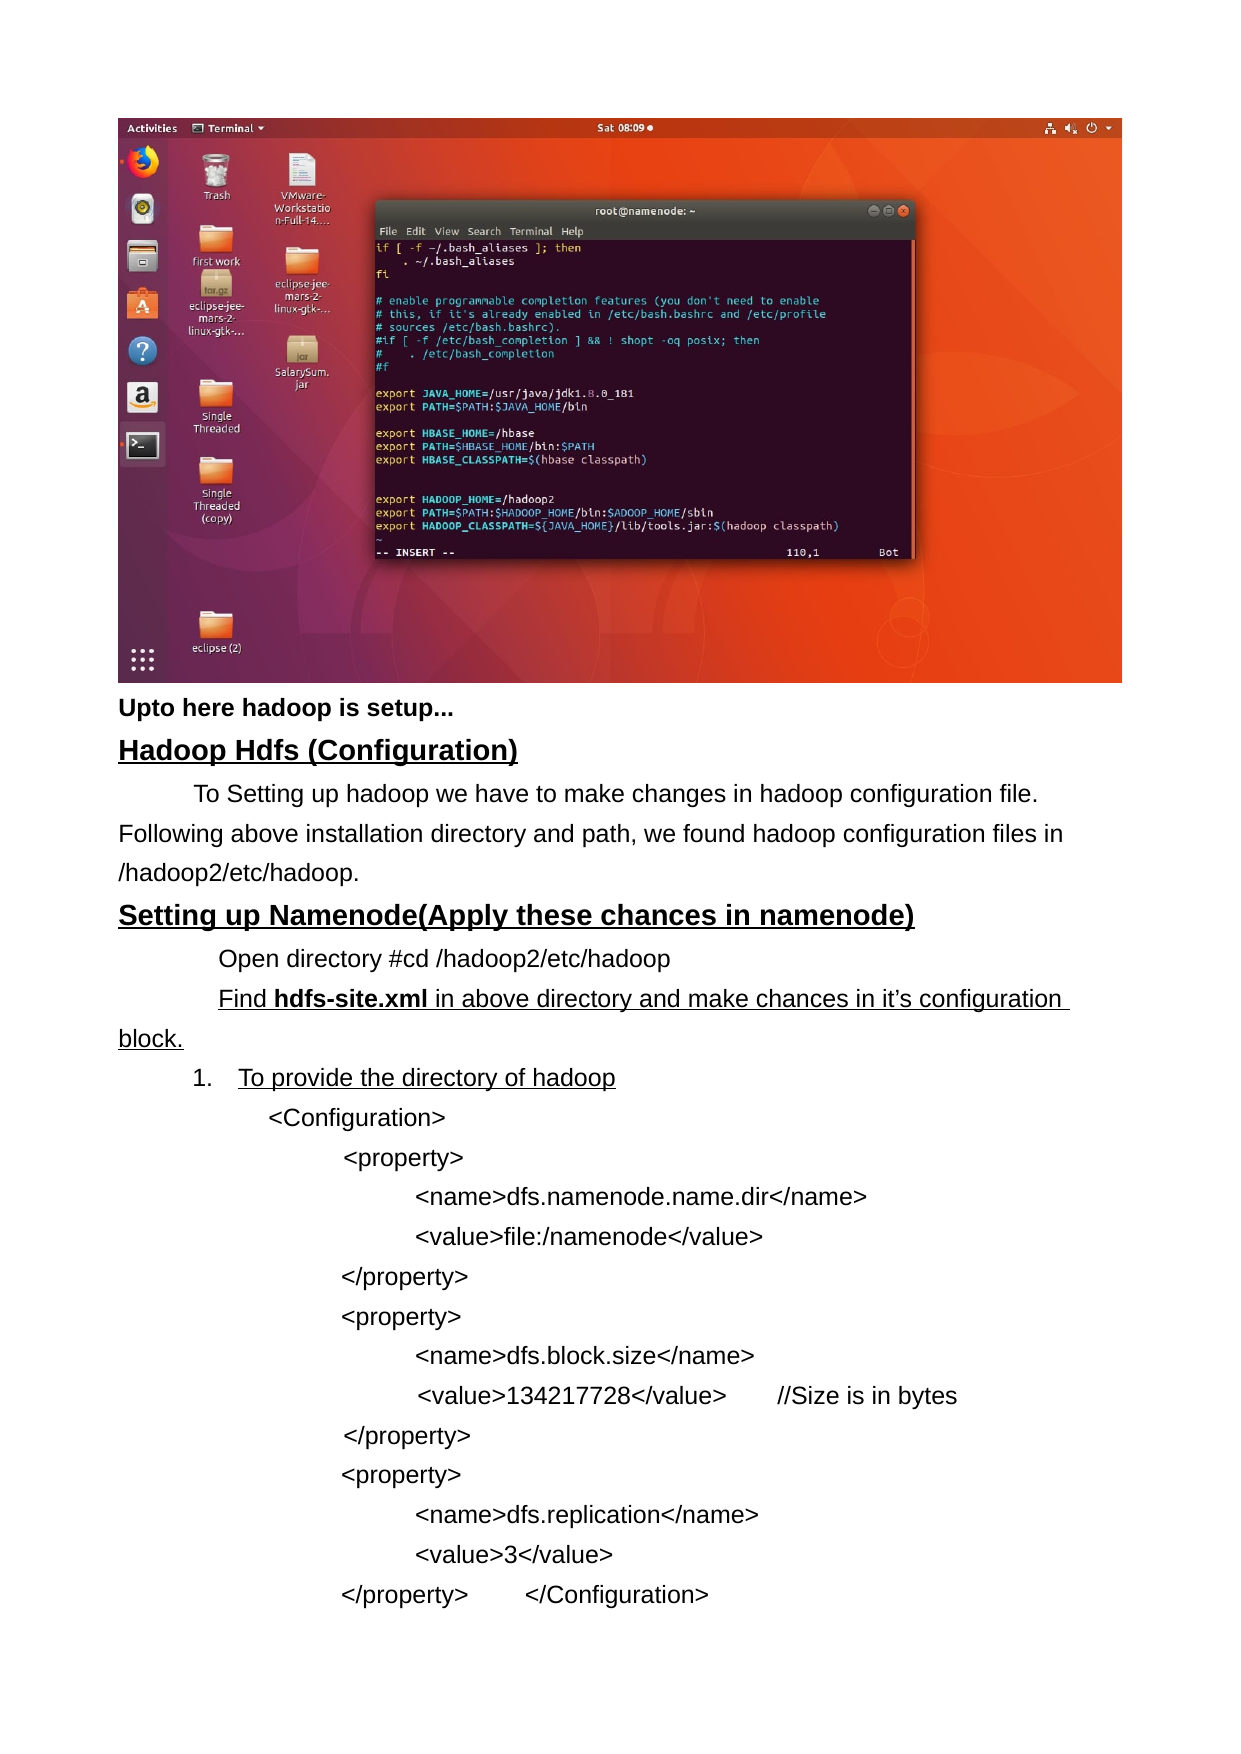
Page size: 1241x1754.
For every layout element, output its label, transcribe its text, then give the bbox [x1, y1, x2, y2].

text </property> [193, 1262, 1122, 1291]
text <value>134217728</value> //Size is in bytes [343, 1381, 1122, 1410]
text </property> </Configuration> [193, 1580, 1122, 1609]
text Hadoop Hdfs (Configuration) [118, 733, 1122, 766]
text <name>dfs.replication</name> [193, 1500, 1122, 1529]
text To Setting up hadoop we have to make changes in hadoop configuration file. Following above installation directory and path, we found hadoop configuration files in /hadoop2/etc/hadoop. [118, 779, 1122, 887]
text Find hdfs-site.xml in above directory and make chances in it’s configuration block. [118, 984, 1122, 1052]
text <property> [193, 1302, 1122, 1330]
text </property> [343, 1421, 1122, 1450]
text <property> [193, 1461, 1122, 1489]
text Upto here hadoop is setup... [118, 683, 1122, 722]
text 1. To provide the directory of hadoop [118, 1063, 1122, 1092]
text <value>file:/namenode</value> [193, 1222, 1122, 1251]
text Open directory #cd /hadoop2/etc/hadoop [118, 944, 1122, 973]
text <value>3</value> [193, 1540, 1122, 1569]
text Setting up Namenode(Apply these chances in namenode) [118, 898, 1122, 931]
picture [118, 118, 1123, 683]
text <property> [268, 1143, 1122, 1171]
text <Configuration> [268, 1103, 1122, 1132]
text <name>dfs.block.size</name> [193, 1341, 1122, 1370]
text <name>dfs.namenode.name.dir</name> [193, 1182, 1122, 1211]
